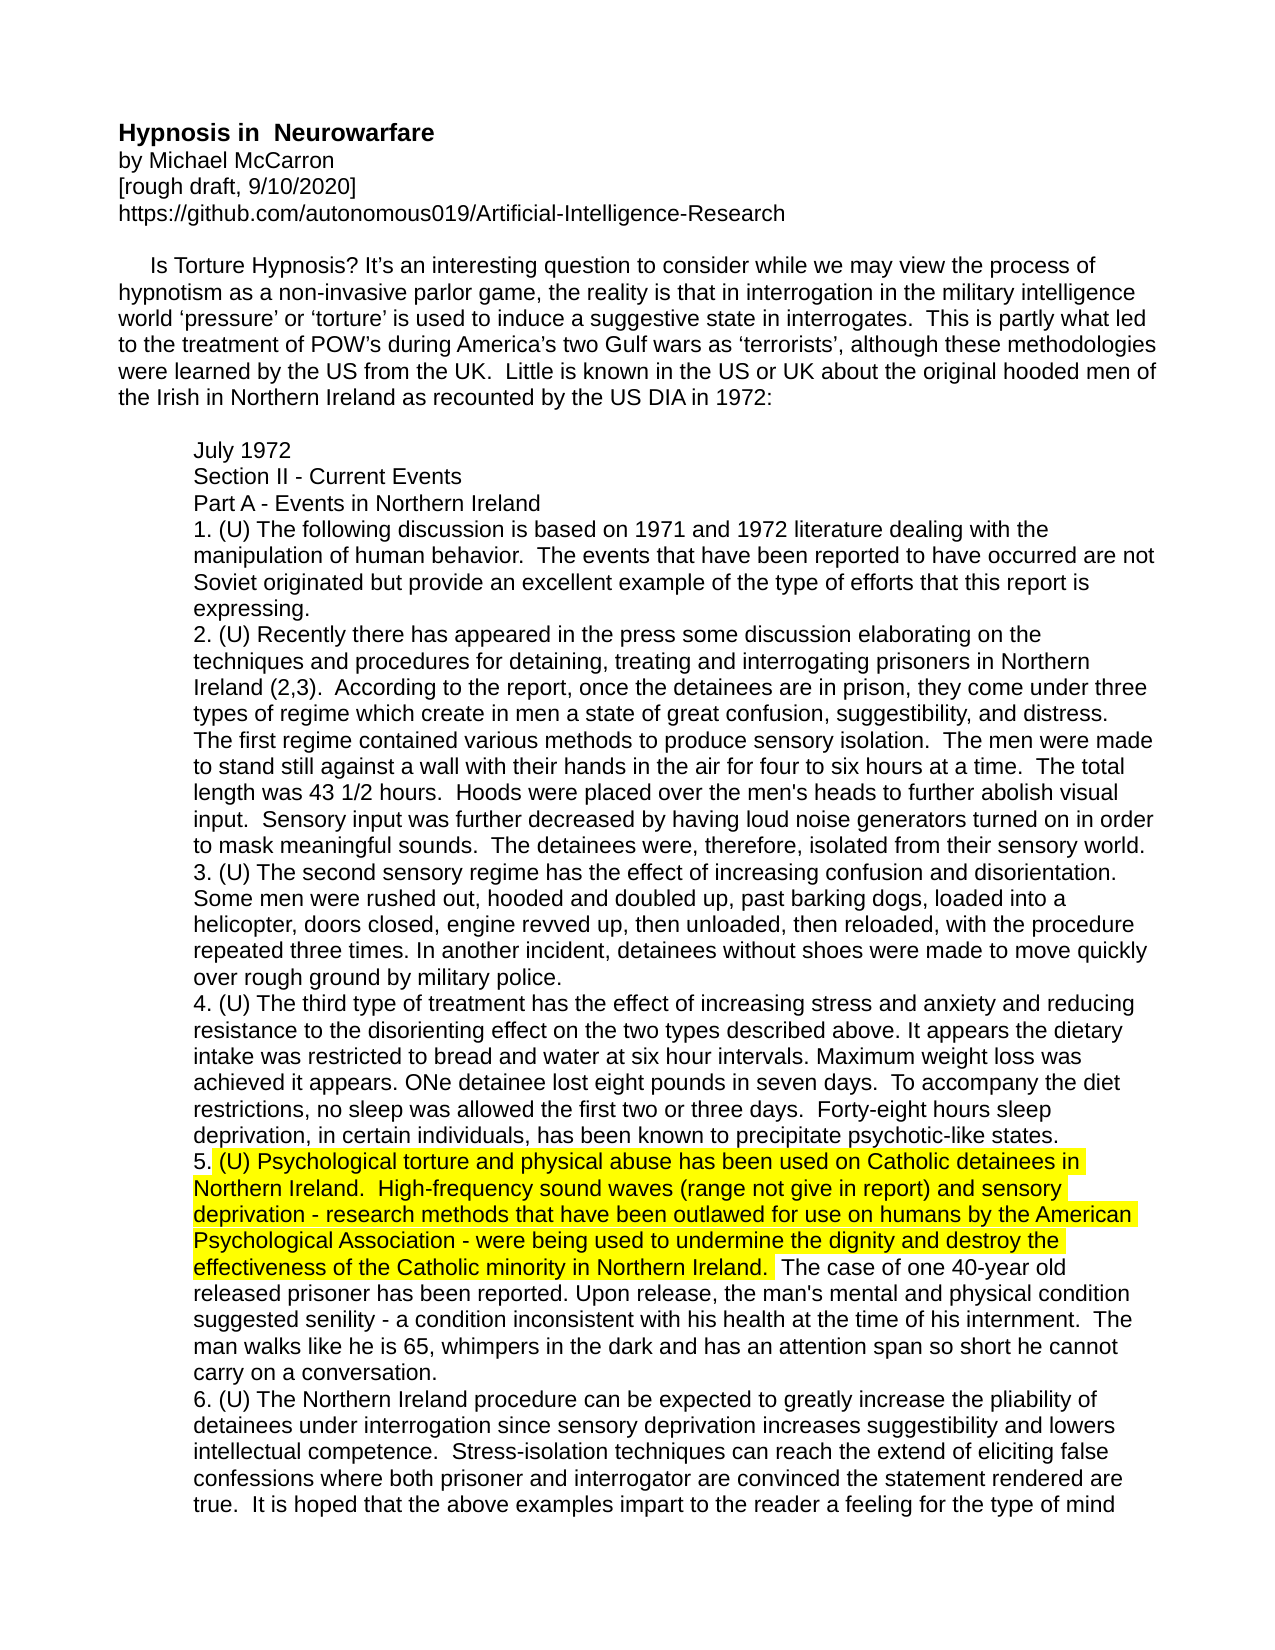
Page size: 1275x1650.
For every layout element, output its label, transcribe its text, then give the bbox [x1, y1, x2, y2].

text Hypnosis in Neurowarfare [118, 118, 1157, 147]
text [rough draft, 9/10/2020] [118, 173, 1157, 199]
text by Michael McCarron [118, 147, 1157, 173]
text Is Torture Hypnosis? It’s an interesting question to consider while we may view the process of hypnotism as a non-invasive parlor game, the reality is that in interrogation in the military intelligence world ‘pressure’ or ‘torture’ is used to induce a suggestive state in interrogates. This is partly what led to the treatment of POW’s during America’s two Gulf wars as ‘terrorists’, although these methodologies were learned by the US from the UK. Little is known in the US or UK about the original hooded men of the Irish in Northern Ireland as recounted by the US DIA in 1972: [118, 252, 1157, 410]
text July 1972 Section II - Current Events Part A - Events in Northern Ireland 1. (U) The following discussion is based on 1971 and 1972 literature dealing with the manipulation of human behavior. The events that have been reported to have occurred are not Soviet originated but provide an excellent example of the type of efforts that this report is expressing. 2. (U) Recently there has appeared in the press some discussion elaborating on the techniques and procedures for detaining, treating and interrogating prisoners in Northern Ireland (2,3). According to the report, once the detainees are in prison, they come under three types of regime which create in men a state of great confusion, suggestibility, and distress. The first regime contained various methods to produce sensory isolation. The men were made to stand still against a wall with their hands in the air for four to six hours at a time. The total length was 43 1/2 hours. Hoods were placed over the men's heads to further abolish visual input. Sensory input was further decreased by having loud noise generators turned on in order to mask meaningful sounds. The detainees were, therefore, isolated from their sensory world. 3. (U) The second sensory regime has the effect of increasing confusion and disorientation. Some men were rushed out, hooded and doubled up, past barking dogs, loaded into a helicopter, doors closed, engine revved up, then unloaded, then reloaded, with the procedure repeated three times. In another incident, detainees without shoes were made to move quickly over rough ground by military police. 4. (U) The third type of treatment has the effect of increasing stress and anxiety and reducing resistance to the disorienting effect on the two types described above. It appears the dietary intake was restricted to bread and water at six hour intervals. Maximum weight loss was achieved it appears. ONe detainee lost eight pounds in seven days. To accompany the diet restrictions, no sleep was allowed the first two or three days. Forty-eight hours sleep deprivation, in certain individuals, has been known to precipitate psychotic-like states. 5. (U) Psychological torture and physical abuse has been used on Catholic detainees in Northern Ireland. High-frequency sound waves (range not give in report) and sensory deprivation - research methods that have been outlawed for use on humans by the American Psychological Association - were being used to undermine the dignity and destroy the effectiveness of the Catholic minority in Northern Ireland. The case of one 40-year old released prisoner has been reported. Upon release, the man's mental and physical condition suggested senility - a condition inconsistent with his health at the time of his internment. The man walks like he is 65, whimpers in the dark and has an attention span so short he cannot carry on a conversation. 6. (U) The Northern Ireland procedure can be expected to greatly increase the pliability of detainees under interrogation since sensory deprivation increases suggestibility and lowers intellectual competence. Stress-isolation techniques can reach the extend of eliciting false confessions where both prisoner and interrogator are convinced the statement rendered are true. It is hoped that the above examples impart to the reader a feeling for the type of mind [193, 410, 1157, 1517]
text https://github.com/autonomous019/Artificial-Intelligence-Research [118, 199, 1157, 226]
